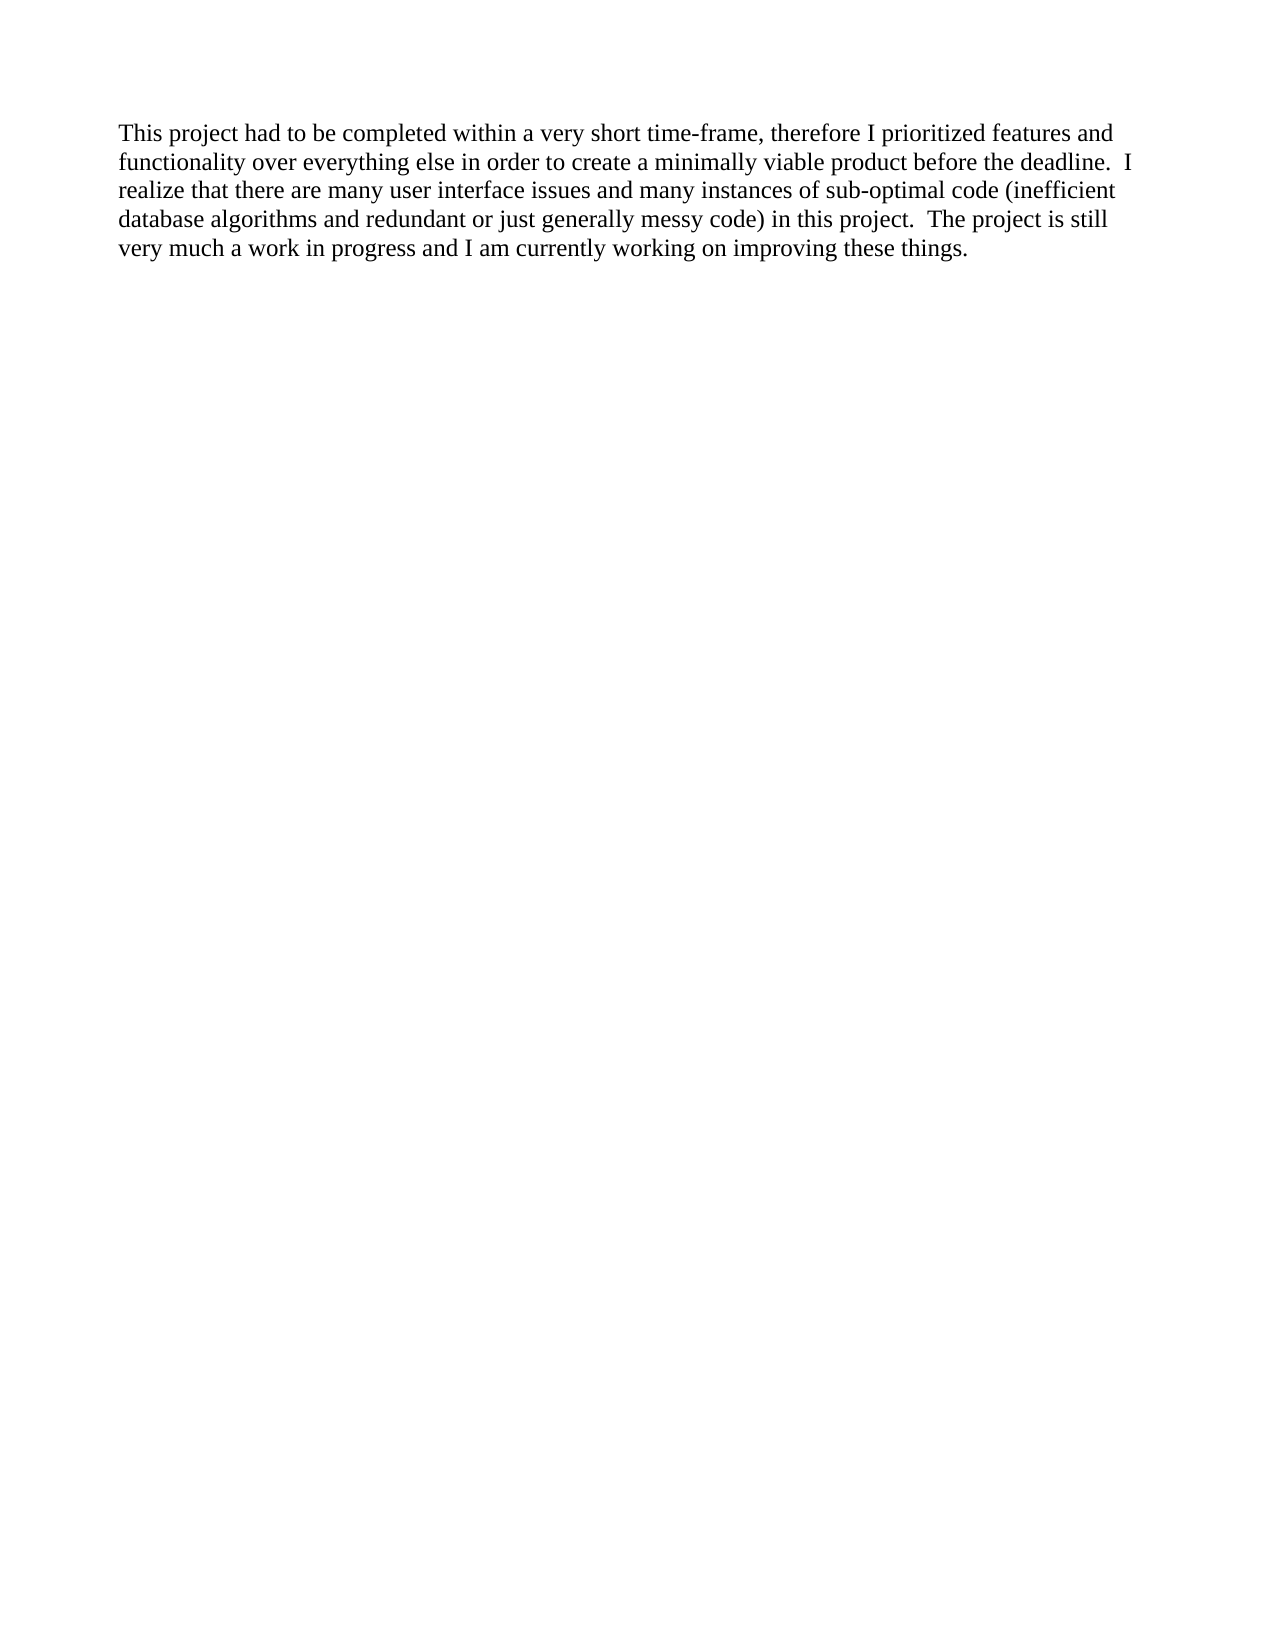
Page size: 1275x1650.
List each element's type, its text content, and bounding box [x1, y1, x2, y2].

text This project had to be completed within a very short time-frame, therefore I prioritized features and functionality over everything else in order to create a minimally viable product before the deadline. I realize that there are many user interface issues and many instances of sub-optimal code (inefficient database algorithms and redundant or just generally messy code) in this project. The project is still very much a work in progress and I am currently working on improving these things. [118, 118, 1157, 262]
